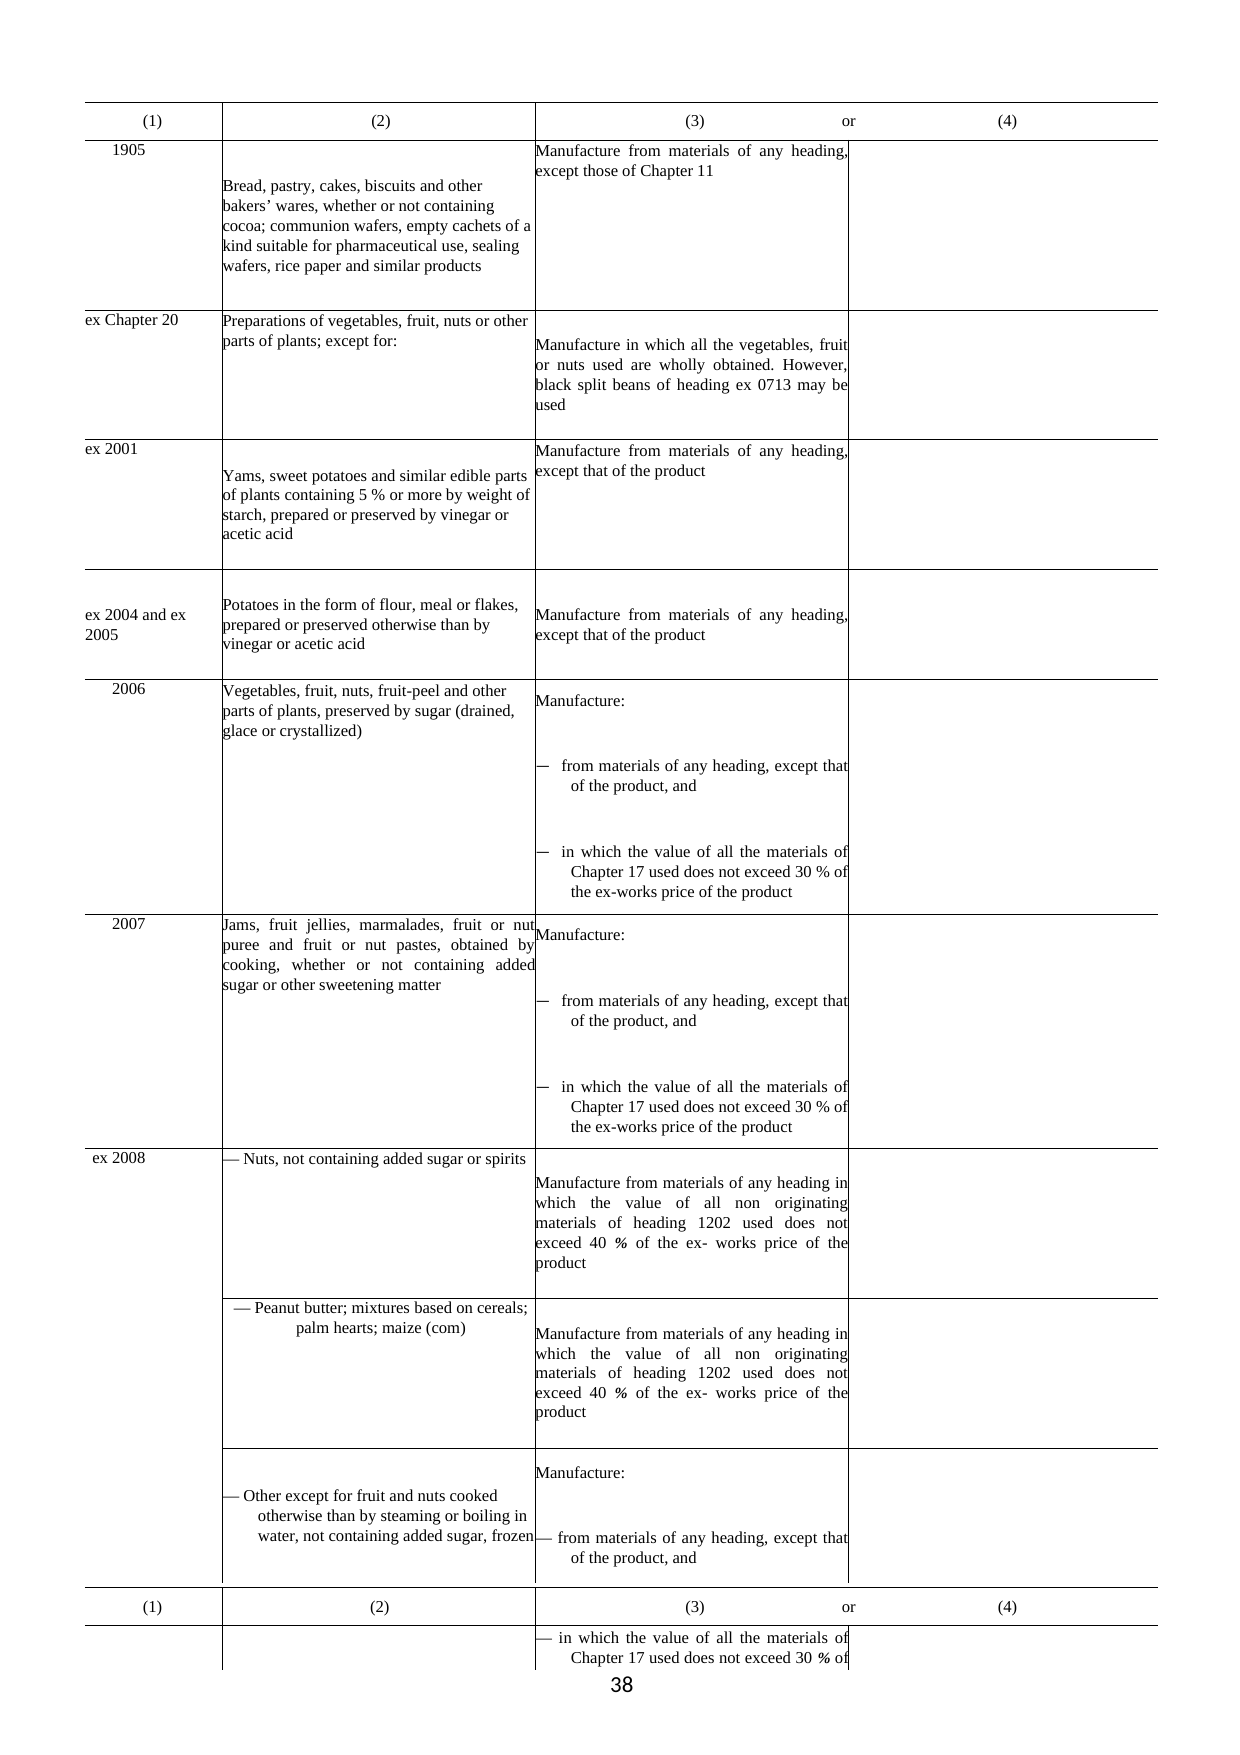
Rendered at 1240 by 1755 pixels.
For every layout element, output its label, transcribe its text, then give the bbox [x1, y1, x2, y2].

table_cell [849, 311, 1158, 439]
table_header (3) or (4) [536, 103, 1158, 139]
table_cell Yams, sweet potatoes and similar edible parts of plants containing 5 % or more by weight of starch, prepared or preserved by vinegar or acetic acid [223, 440, 535, 569]
table_header (1) [85, 1588, 222, 1625]
table_header (1) [85, 103, 222, 139]
table_cell — Nuts, not containing added sugar or spirits [223, 1149, 535, 1297]
table_cell [849, 570, 1158, 679]
table_cell [85, 1626, 222, 1670]
table_cell [849, 915, 1158, 1147]
table_cell Manufacture in which all the vegetables, fruit or nuts used are wholly obtained. However, black split beans of heading ex 0713 may be used [536, 311, 848, 439]
table_cell Manufacture from materials of any heading in which the value of all non originating materials of heading 1202 used does not exceed 40 % of the ex- works price of the product [536, 1149, 848, 1297]
table_cell — Peanut butter; mixtures based on cereals; palm hearts; maize (com) [223, 1299, 535, 1447]
table_header (2) [223, 1588, 535, 1625]
table_cell Manufacture from materials of any heading, except that of the product [536, 440, 848, 569]
table_cell [223, 1626, 535, 1670]
table_cell 1905 [85, 141, 222, 309]
table_cell Potatoes in the form of flour, meal or flakes, prepared or preserved otherwise than by vinegar or acetic acid [223, 570, 535, 679]
table_cell Vegetables, fruit, nuts, fruit-peel and other parts of plants, preserved by sugar (drained, glace or crystallized) [223, 680, 535, 913]
table_cell — Other except for fruit and nuts cooked otherwise than by steaming or boiling in water, not containing added sugar, frozen [223, 1449, 535, 1582]
table_cell Manufacture from materials of any heading, except those of Chapter 11 [536, 141, 848, 309]
table_cell [849, 680, 1158, 913]
table_cell 2007 [85, 915, 222, 1147]
table_cell [849, 1299, 1158, 1447]
table_cell — in which the value of all the materials of Chapter 17 used does not exceed 30 % of [536, 1626, 848, 1670]
table_header (2) [223, 103, 535, 139]
table_header (3) or (4) [536, 1588, 1158, 1625]
table_cell Manufacture from materials of any heading in which the value of all non originating materials of heading 1202 used does not exceed 40 % of the ex- works price of the product [536, 1299, 848, 1447]
table_cell Manufacture from materials of any heading, except that of the product [536, 570, 848, 679]
table_cell [849, 1449, 1158, 1582]
table_cell Jams, fruit jellies, marmalades, fruit or nut puree and fruit or nut pastes, obtained by cooking, whether or not containing added sugar or other sweetening matter [223, 915, 535, 1147]
table_cell [849, 1149, 1158, 1297]
table_cell Manufacture: from materials of any heading, except that of the product, and in which the value of all the materials of Chapter 17 used does not exceed 30 % of the ex-works price of the product [536, 680, 848, 913]
table_cell ex Chapter 20 [85, 311, 222, 439]
table_cell [849, 1626, 1158, 1670]
table_cell Preparations of vegetables, fruit, nuts or other parts of plants; except for: [223, 311, 535, 439]
table_cell ex 2004 and ex 2005 [85, 570, 222, 679]
table_cell [849, 440, 1158, 569]
table_cell 2006 [85, 680, 222, 913]
table_cell ex 2001 [85, 440, 222, 569]
table_cell [849, 141, 1158, 309]
table_cell Manufacture: from materials of any heading, except that of the product, and in which the value of all the materials of Chapter 17 used does not exceed 30 % of the ex-works price of the product [536, 915, 848, 1147]
table_cell Bread, pastry, cakes, biscuits and other bakers’ wares, whether or not containing cocoa; communion wafers, empty cachets of a kind suitable for pharmaceutical use, sealing wafers, rice paper and similar products [223, 141, 535, 309]
table_cell Manufacture: — from materials of any heading, except that of the product, and [536, 1449, 848, 1582]
table_cell ex 2008 [85, 1149, 222, 1582]
